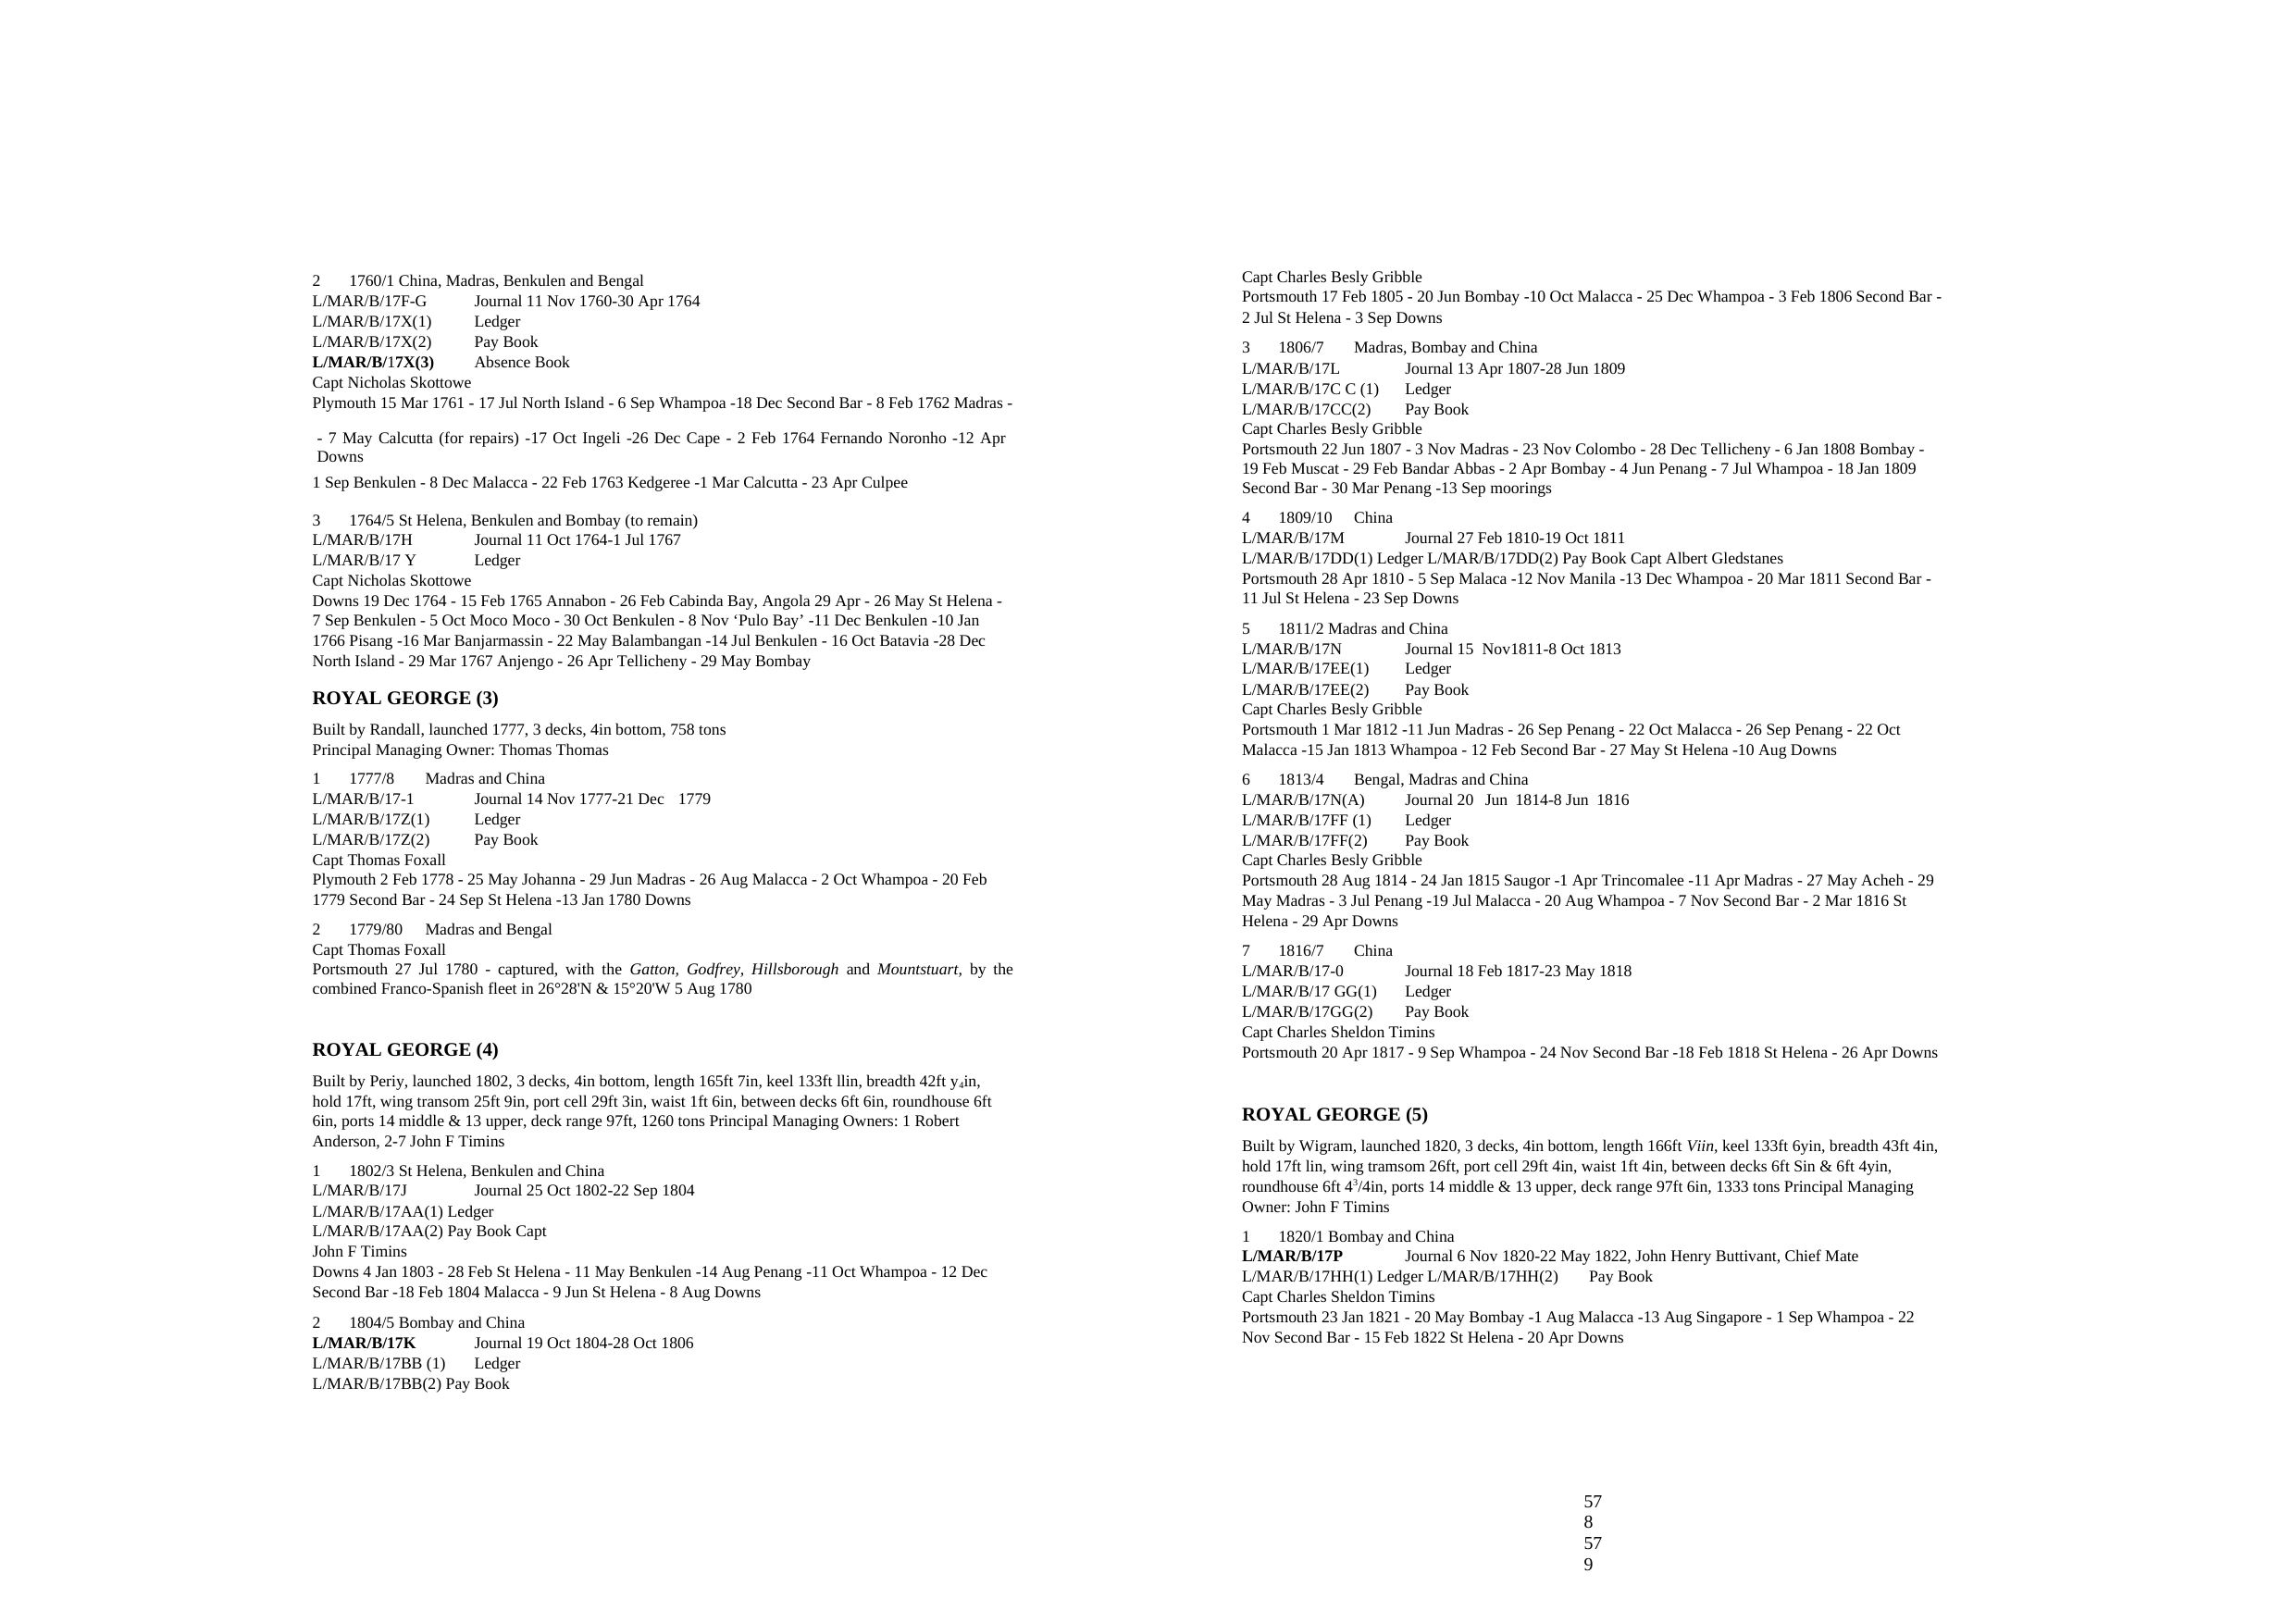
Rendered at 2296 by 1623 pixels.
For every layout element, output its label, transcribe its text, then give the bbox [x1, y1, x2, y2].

text Portsmouth 22 Jun 1807 - 3 Nov Madras - 23 Nov Colombo - 28 Dec Tellicheny - 6 Jan 1808 Bombay - 19 Feb Muscat - 29 Feb Bandar Abbas - 2 Apr Bombay - 4 Jun Penang - 7 Jul Whampoa - 18 Jan 1809 Second Bar - 30 Mar Penang -13 Sep moorings [1242, 439, 1942, 498]
text Portsmouth 28 Apr 1810 - 5 Sep Malaca -12 Nov Manila -13 Dec Whampoa - 20 Mar 1811 Second Bar -11 Jul St Helena - 23 Sep Downs [1242, 568, 1942, 608]
list 1777/8 Madras and China [312, 769, 1013, 788]
list 1779/80 Madras and Bengal [312, 919, 1013, 939]
text L/MAR/B/17X(2) Pay Book [312, 331, 1013, 352]
text Capt Charles Besly Gribble [1242, 267, 1942, 286]
text L/MAR/B/17EE(2) Pay Book [1242, 678, 1942, 699]
text L/MAR/B/17X(3) Absence Book [312, 352, 1013, 372]
text Capt Charles Besly Gribble [1242, 699, 1942, 719]
text L/MAR/B/17F-G Journal 11 Nov 1760-30 Apr 1764 [312, 291, 1013, 311]
text L/MAR/B/17-0 Journal 18 Feb 1817-23 May 1818 [1242, 960, 1942, 981]
text Portsmouth 27 Jul 1780 - captured, with the Gatton, Godfrey, Hillsborough and Mountstuart, by the combined Franco-Spanish fleet in 26°28'N & 15°20'W 5 Aug 1780 [312, 959, 1013, 997]
text Plymouth 2 Feb 1778 - 25 May Johanna - 29 Jun Madras - 26 Aug Malacca - 2 Oct Whampoa - 20 Feb 1779 Second Bar - 24 Sep St Helena -13 Jan 1780 Downs [312, 869, 1013, 910]
text Portsmouth 20 Apr 1817 - 9 Sep Whampoa - 24 Nov Second Bar -18 Feb 1818 St Helena - 26 Apr Downs [1242, 1042, 1942, 1062]
list 1811/2 Madras and China [1242, 617, 1942, 638]
list 1813/4 Bengal, Madras and China [1242, 769, 1942, 789]
text 1 1820/1 Bombay and China [1242, 1226, 1942, 1245]
list 1802/3 St Helena, Benkulen and China [312, 1159, 1013, 1180]
text L/MAR/B/17K Journal 19 Oct 1804-28 Oct 1806 [312, 1332, 1013, 1353]
text L/MAR/B/17J Journal 25 Oct 1802-22 Sep 1804 [312, 1180, 1013, 1200]
subtitle ROYAL GEORGE (5) [1242, 1103, 1942, 1125]
text L/MAR/B/17HH(1) Ledger L/MAR/B/17HH(2) Pay Book [1242, 1266, 1942, 1286]
text Capt Charles Besly Gribble [1242, 849, 1942, 870]
text Portsmouth 17 Feb 1805 - 20 Jun Bombay -10 Oct Malacca - 25 Dec Whampoa - 3 Feb 1806 Second Bar - 2 Jul St Helena - 3 Sep Downs [1242, 286, 1942, 328]
text Plymouth 15 Mar 1761 - 17 Jul North Island - 6 Sep Whampoa -18 Dec Second Bar - 8 Feb 1762 Madras -1 Sep Benkulen - 8 Dec Malacca - 22 Feb 1763 Kedgeree -1 Mar Calcutta - 23 Apr Culpee [312, 392, 1013, 492]
text L/MAR/B/17H Journal 11 Oct 1764-1 Jul 1767 [312, 529, 1013, 550]
text L/MAR/B/17N Journal 15 Nov 1811-8 Oct 1813 [1242, 638, 1942, 658]
text 2 1760/1 China, Madras, Benkulen and Bengal [312, 270, 1013, 291]
text L/MAR/B/17X(1) Ledger [312, 311, 1013, 331]
text L/MAR/B/17AA(2) Pay Book Capt John F Timins [312, 1220, 551, 1261]
text L/MAR/B/17 GG(1) Ledger [1242, 981, 1942, 1001]
text L/MAR/B/17Z(1) Ledger [312, 809, 1013, 829]
text Portsmouth 28 Aug 1814 - 24 Jan 1815 Saugor -1 Apr Trincomalee -11 Apr Madras - 27 May Acheh - 29 May Madras - 3 Jul Penang -19 Jul Malacca - 20 Aug Whampoa - 7 Nov Second Bar - 2 Mar 1816 St Helena - 29 Apr Downs [1242, 870, 1942, 931]
text Capt Charles Sheldon Timins [1242, 1286, 1942, 1307]
text L/MAR/B/17 Y Ledger [312, 550, 1013, 570]
text Portsmouth 1 Mar 1812 -11 Jun Madras - 26 Sep Penang - 22 Oct Malacca - 26 Sep Penang - 22 Oct Malacca -15 Jan 1813 Whampoa - 12 Feb Second Bar - 27 May St Helena -10 Aug Downs [1242, 719, 1942, 760]
list 1764/5 St Helena, Benkulen and Bombay (to remain) [312, 510, 1013, 529]
text Capt Thomas Foxall [312, 849, 1013, 869]
text Built by Periy, launched 1802, 3 decks, 4in bottom, length 165ft 7in, keel 133ft llin, breadth 42ft y4in, hold 17ft, wing transom 25ft 9in, port cell 29ft 3in, waist 1ft 6in, between decks 6ft 6in, round­house 6ft 6in, ports 14 middle & 13 upper, deck range 97ft, 1260 tons Principal Managing Owners: 1 Robert Anderson, 2-7 John F Timins [312, 1072, 1013, 1150]
text L/MAR/B/17DD(1) Ledger L/MAR/B/17DD(2) Pay Book Capt Albert Gledstanes [1242, 548, 1942, 568]
text L/MAR/B/17FF(2) Pay Book [1242, 830, 1942, 849]
text L/MAR/B/17-1 Journal 14 Nov 1777-21 Dec 1779 [312, 788, 1013, 809]
text L/MAR/B/17P Journal 6 Nov 1820-22 May 1822, John Henry Buttivant, Chief Mate [1242, 1245, 1942, 1266]
text L/MAR/B/17FF (1) Ledger [1242, 810, 1942, 830]
text L/MAR/B/17EE(1) Ledger [1242, 658, 1942, 678]
text L/MAR/B/17C C (1) Ledger [1242, 378, 1942, 399]
text L/MAR/B/17BB(2) Pay Book [312, 1373, 1013, 1394]
text Downs 4 Jan 1803 - 28 Feb St Helena - 11 May Benkulen -14 Aug Penang -11 Oct Whampoa - 12 Dec Second Bar -18 Feb 1804 Malacca - 9 Jun St Helena - 8 Aug Downs [312, 1261, 1013, 1302]
text L/MAR/B/17M Journal 27 Feb 1810-19 Oct 1811 [1242, 527, 1942, 548]
text Downs 19 Dec 1764 - 15 Feb 1765 Annabon - 26 Feb Cabinda Bay, Angola 29 Apr - 26 May St Helena - 7 Sep Benkulen - 5 Oct Moco Moco - 30 Oct Benkulen - 8 Nov ‘Pulo Bay’ -11 Dec Benkulen -10 Jan 1766 Pisang -16 Mar Banjarmassin - 22 May Balambangan -14 Jul Benkulen - 16 Oct Batavia -28 Dec North Island - 29 Mar 1767 Anjengo - 26 Apr Tellicheny - 29 May Bombay [312, 590, 1013, 671]
text L/MAR/B/17AA(1) Ledger [312, 1200, 1013, 1220]
text Built by Randall, launched 1777, 3 decks, 4in bottom, 758 tons Principal Managing Owner: Thomas Thomas [312, 719, 747, 759]
text Built by Wigram, launched 1820, 3 decks, 4in bottom, length 166ft Viin, keel 133ft 6yin, breadth 43ft 4in, hold 17ft lin, wing tramsom 26ft, port cell 29ft 4in, waist 1ft 4in, between decks 6ft Sin & 6ft 4yin, roundhouse 6ft 43/4in, ports 14 middle & 13 upper, deck range 97ft 6in, 1333 tons Principal Managing Owner: John F Timins [1242, 1135, 1942, 1216]
subtitle ROYAL GEORGE (4) [312, 1039, 1013, 1060]
list 1816/7 China [1242, 940, 1942, 960]
text L/MAR/B/17GG(2) Pay Book [1242, 1001, 1942, 1022]
list 1806/7 Madras, Bombay and China [1242, 337, 1942, 357]
text Portsmouth 23 Jan 1821 - 20 May Bombay -1 Aug Malacca -13 Aug Singapore - 1 Sep Whampoa - 22 Nov Second Bar - 15 Feb 1822 St Helena - 20 Apr Downs [1242, 1307, 1942, 1346]
text L/MAR/B/17Z(2) Pay Book [312, 829, 1013, 849]
text Capt Nicholas Skottowe [312, 372, 1013, 392]
text L/MAR/B/17L Journal 13 Apr 1807-28 Jun 1809 [1242, 357, 1942, 378]
text L/MAR/B/17BB (1) Ledger [312, 1353, 1013, 1373]
list 1809/10 China [1242, 507, 1942, 527]
text Capt Thomas Foxall [312, 939, 1013, 959]
text Capt Charles Besly Gribble [1242, 418, 1942, 439]
text L/MAR/B/17N(A) Journal 20 Jun 1814-8 Jun 1816 [1242, 789, 1942, 810]
subtitle ROYAL GEORGE (3) [312, 687, 1013, 709]
text Capt Charles Sheldon Timins [1242, 1022, 1942, 1042]
text Capt Nicholas Skottowe [312, 570, 1013, 590]
text L/MAR/B/17CC(2) Pay Book [1242, 399, 1942, 418]
list 1804/5 Bombay and China [312, 1312, 1013, 1332]
